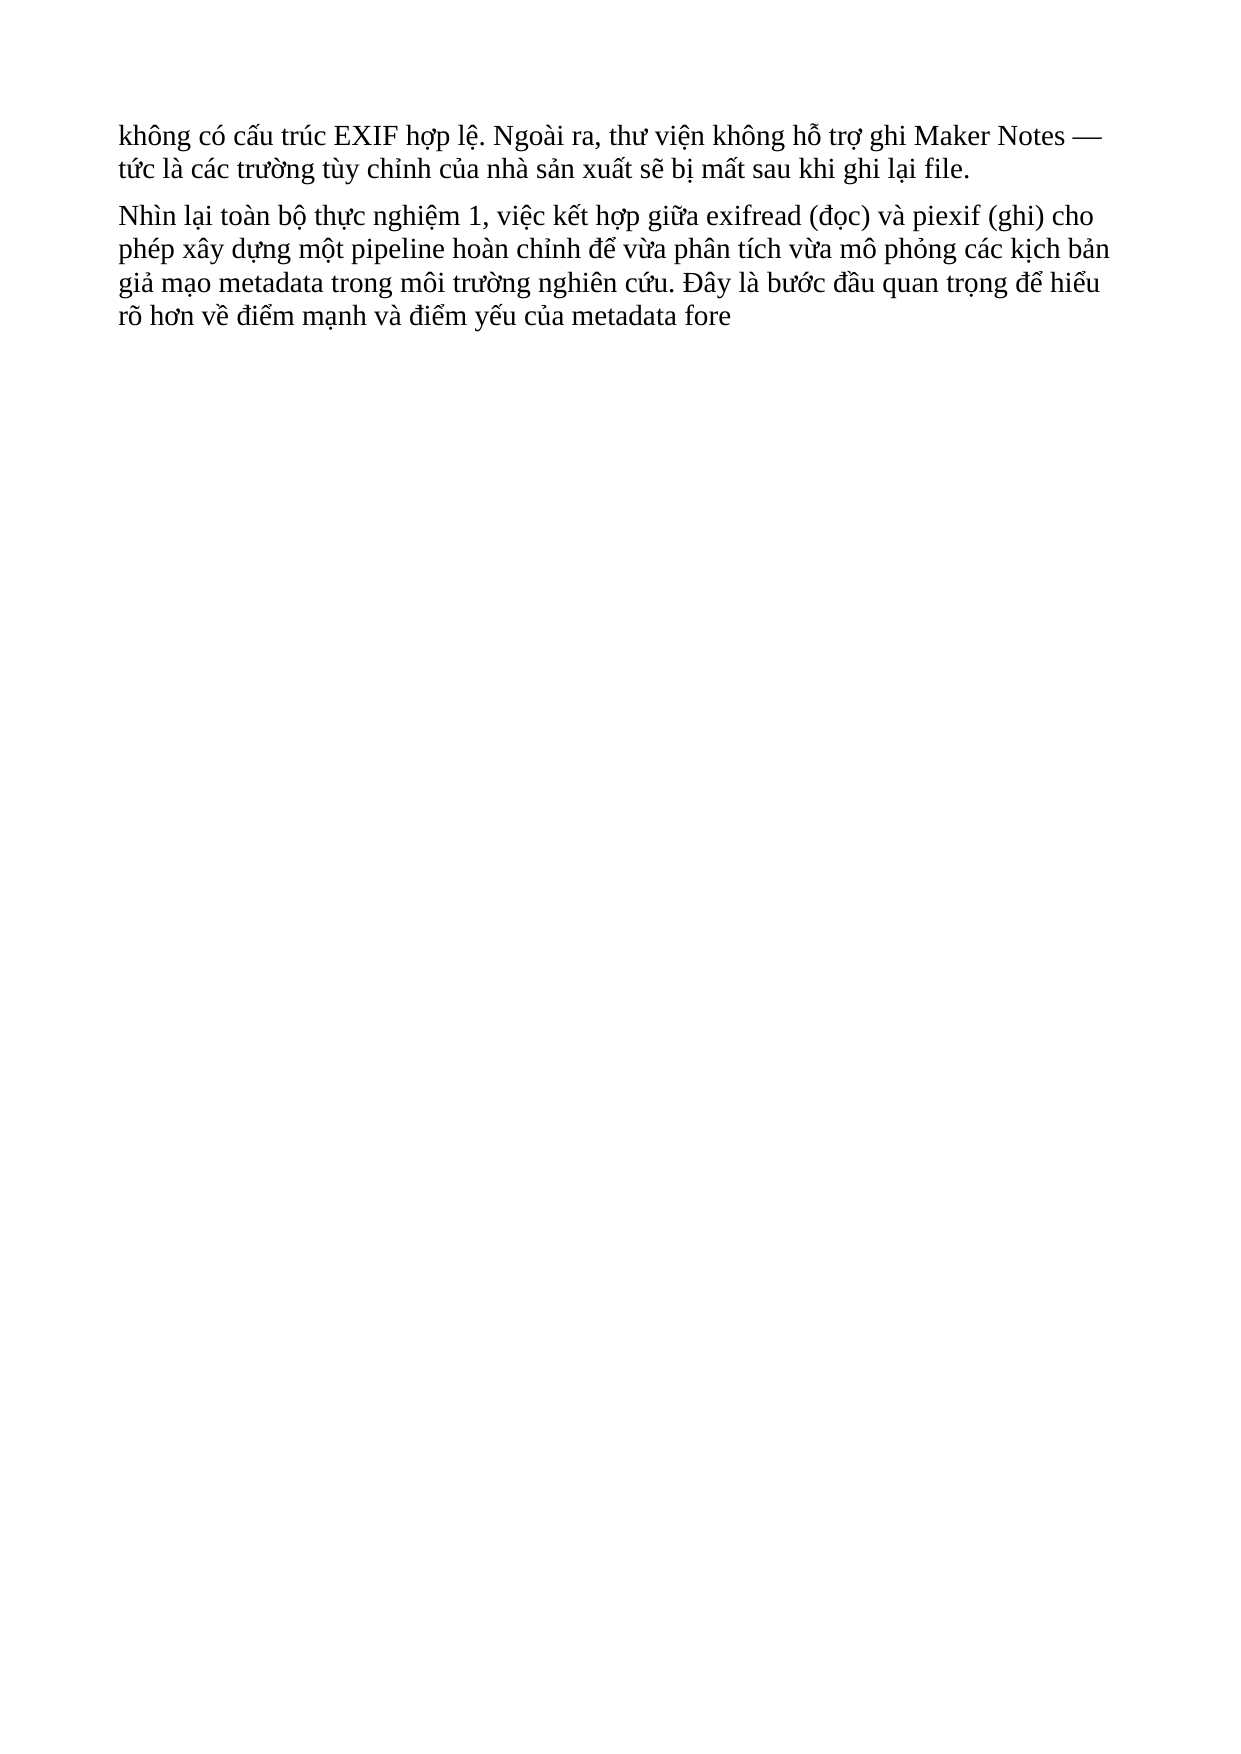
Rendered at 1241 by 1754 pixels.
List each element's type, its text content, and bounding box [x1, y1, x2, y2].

text Nhìn lại toàn bộ thực nghiệm 1, việc kết hợp giữa exifread (đọc) và piexif (ghi) cho phép xây dựng một pipeline hoàn chỉnh để vừa phân tích vừa mô phỏng các kịch bản giả mạo metadata trong môi trường nghiên cứu. Đây là bước đầu quan trọng để hiểu rõ hơn về điểm mạnh và điểm yếu của metadata fore [118, 198, 1122, 332]
text không có cấu trúc EXIF hợp lệ. Ngoài ra, thư viện không hỗ trợ ghi Maker Notes — tức là các trường tùy chỉnh của nhà sản xuất sẽ bị mất sau khi ghi lại file. [118, 118, 1122, 185]
